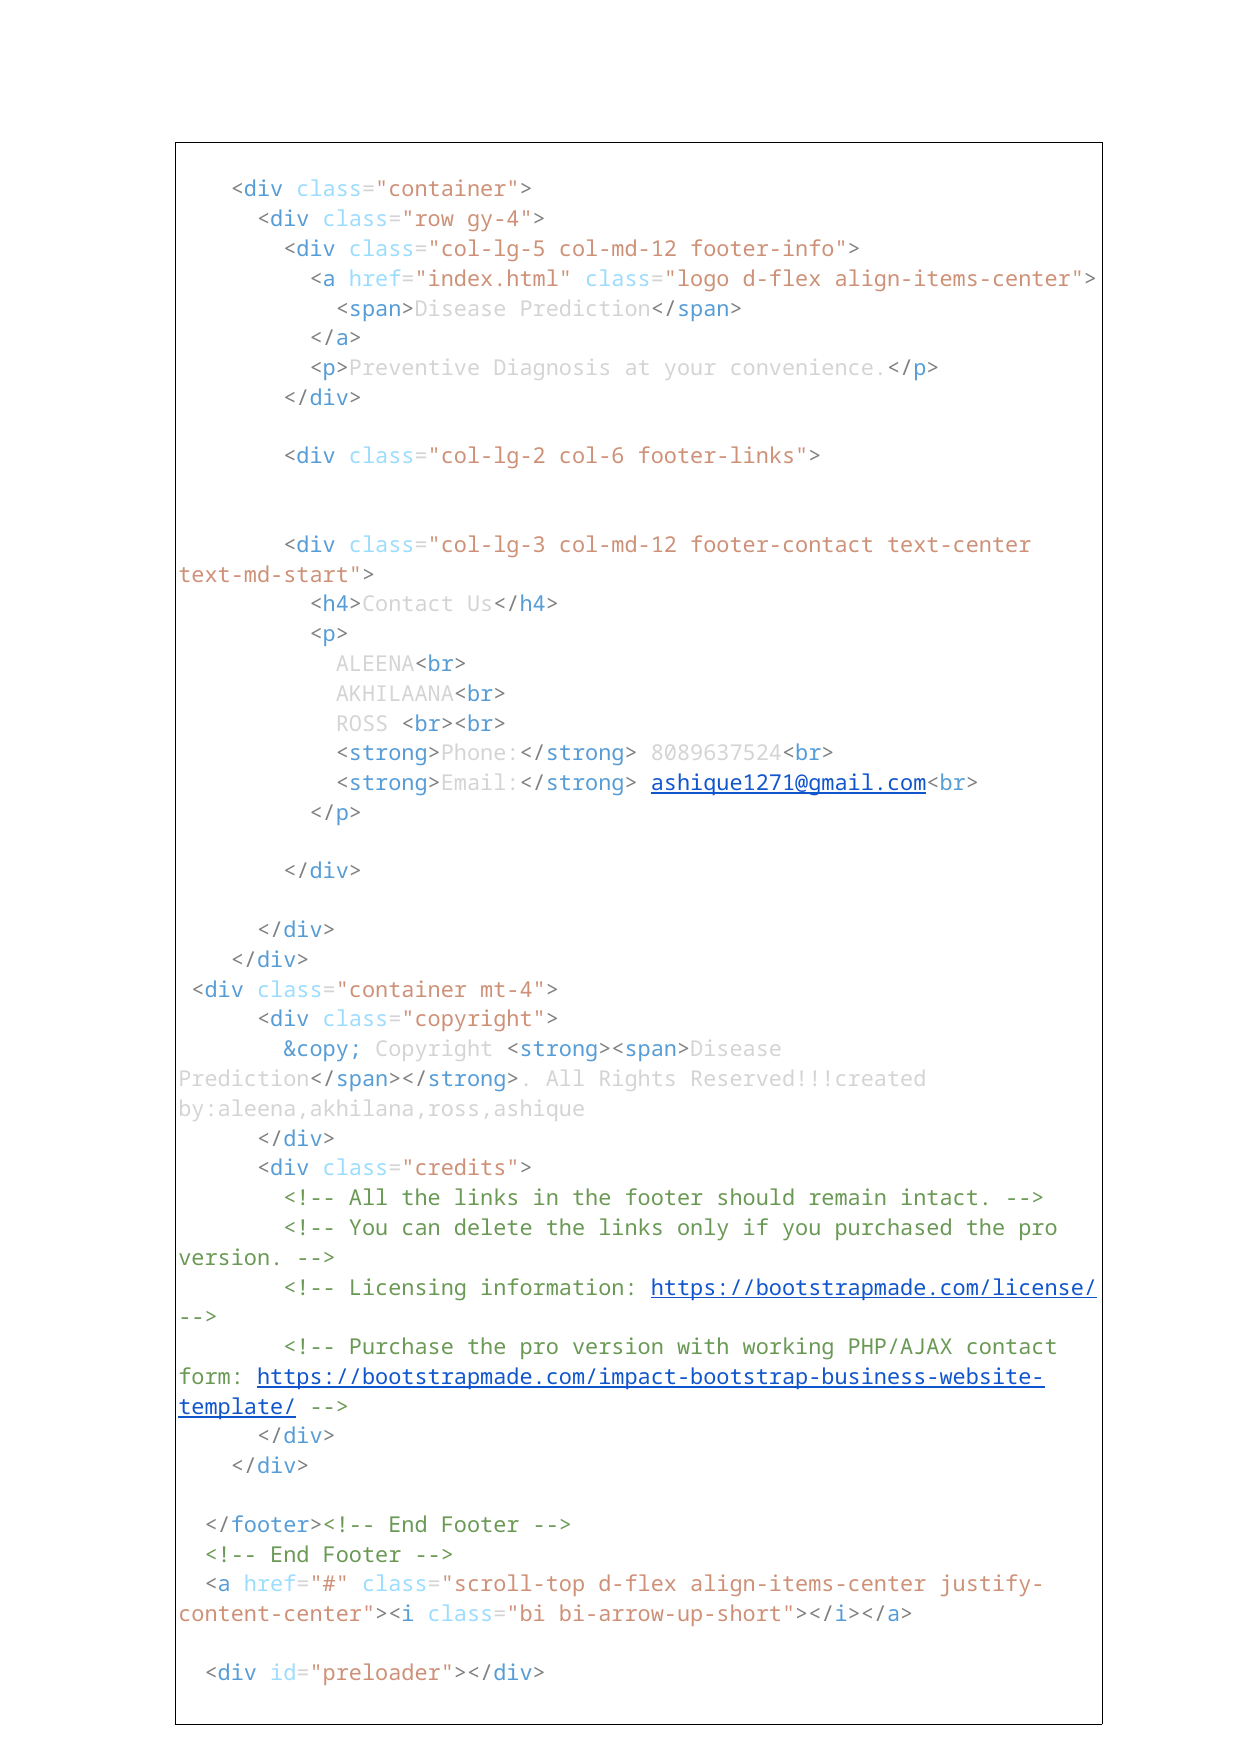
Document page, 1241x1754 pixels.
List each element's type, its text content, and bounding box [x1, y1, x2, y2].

text <div class="credits"> [178, 1152, 1100, 1182]
text </div> [178, 1450, 1100, 1480]
text <p> [178, 618, 1100, 648]
text <div id="preloader"></div> [178, 1657, 1100, 1687]
text ALEENA<br> [178, 648, 1100, 678]
text <div class="container mt-4"> [178, 974, 1100, 1003]
text <!-- Purchase the pro version with working PHP/AJAX contact form: https://bootstrapmade.com/impact-bootstrap-business-website-template/ --> [178, 1331, 1100, 1421]
text </div> [178, 1123, 1100, 1152]
text <!-- Licensing information: https://bootstrapmade.com/license/ --> [178, 1272, 1100, 1331]
text <!-- End Footer --> [178, 1539, 1100, 1568]
text </p> [178, 797, 1100, 827]
text <strong>Email:</strong> ashique1271@gmail.com<br> [178, 767, 1100, 797]
text <a href="#" class="scroll-top d-flex align-items-center justify-content-center"><i class="bi bi-arrow-up-short"></i></a> [178, 1568, 1100, 1628]
text <span>Disease Prediction</span> [178, 293, 1100, 322]
text ROSS <br><br> [178, 708, 1100, 737]
text <div class="col-lg-2 col-6 footer-links"> [178, 441, 1100, 470]
text <div class="col-lg-5 col-md-12 footer-info"> [178, 233, 1100, 263]
text <!-- You can delete the links only if you purchased the pro version. --> [178, 1212, 1100, 1272]
text <div class="col-lg-3 col-md-12 footer-contact text-center text-md-start"> [178, 529, 1100, 588]
text <div class="container"> [178, 173, 1100, 203]
text </a> [178, 322, 1100, 352]
text </div> [178, 856, 1100, 885]
text </footer><!-- End Footer --> [178, 1509, 1100, 1539]
text </div> [178, 382, 1100, 412]
text <a href="index.html" class="logo d-flex align-items-center"> [178, 263, 1100, 293]
text <!-- All the links in the footer should remain intact. --> [178, 1182, 1100, 1212]
text &copy; Copyright <strong><span>Disease Prediction</span></strong>. All Rights Reserved!!!created by:aleena,akhilana,ross,ashique [178, 1033, 1100, 1123]
text <h4>Contact Us</h4> [178, 588, 1100, 618]
text <div class="copyright"> [178, 1003, 1100, 1033]
text AKHILAANA<br> [178, 678, 1100, 708]
text <p>Preventive Diagnosis at your convenience.</p> [178, 352, 1100, 382]
text </div> [178, 1421, 1100, 1450]
text </div> [178, 944, 1100, 974]
text <strong>Phone:</strong> 8089637524<br> [178, 737, 1100, 767]
text <div class="row gy-4"> [178, 203, 1100, 233]
text </div> [178, 914, 1100, 944]
